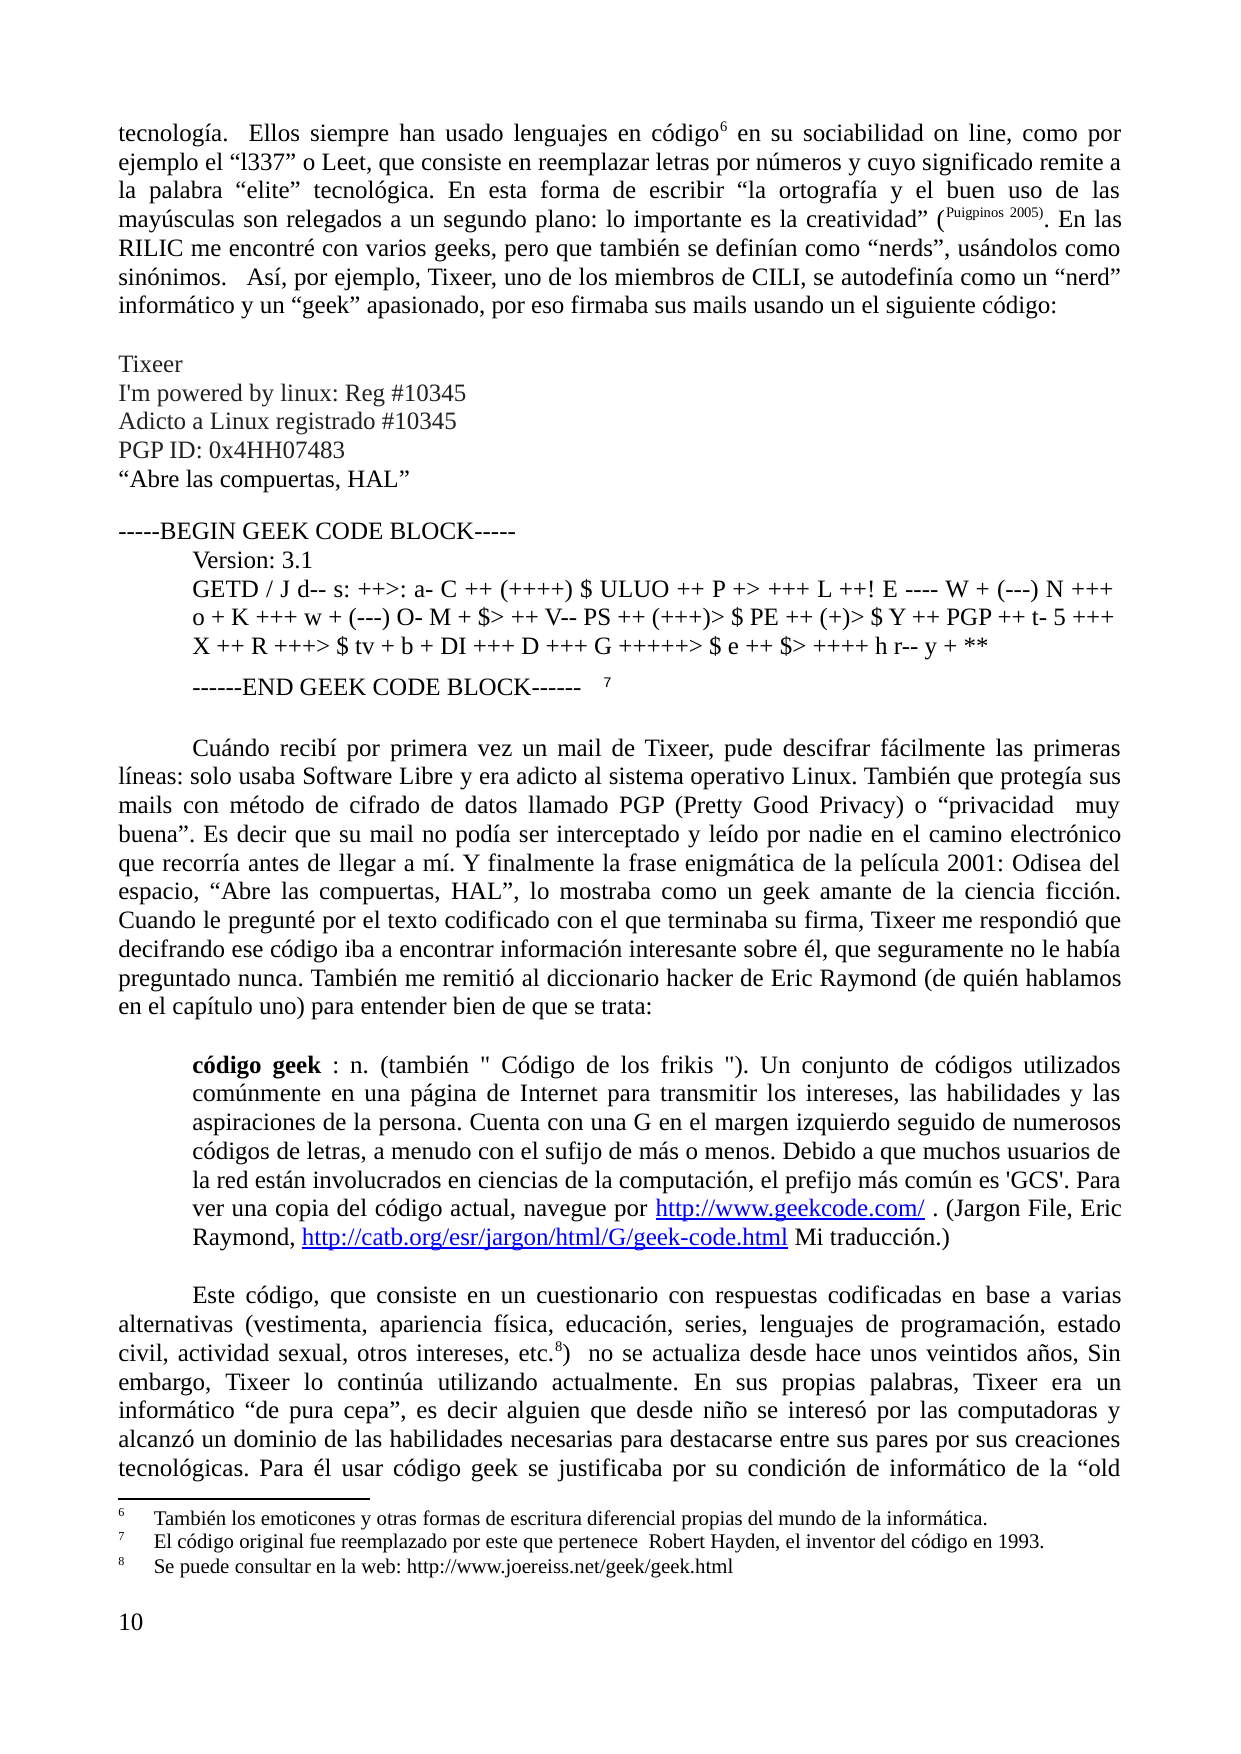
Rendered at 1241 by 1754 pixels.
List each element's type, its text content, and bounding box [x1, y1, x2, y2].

subtitle código geek : n. (también " Código de los frikis "). Un conjunto de códigos utilizados comúnmente en una página de Internet para transmitir los intereses, las habilidades y las aspiraciones de la persona. Cuenta con una G en el margen izquierdo seguido de numerosos códigos de letras, a menudo con el sufijo de más o menos. Debido a que muchos usuarios de la red están involucrados en ciencias de la computación, el prefijo más común es 'GCS'. Para ver una copia del código actual, navegue por http://www.geekcode.com/ . (Jargon File, Eric Raymond, http://catb.org/esr/jargon/html/G/geek-code.html Mi traducción.) [192, 1050, 1122, 1251]
text El código original fue reemplazado por este que pertenece Robert Hayden, el inventor del código en 1993. [118, 1529, 1122, 1553]
text tecnología. Ellos siempre han usado lenguajes en código en su sociabilidad on line, como por ejemplo el “l337” o Leet, que consiste en reemplazar letras por números y cuyo significado remite a la palabra “elite” tecnológica. En esta forma de escribir “la ortografía y el buen uso de las mayúsculas son relegados a un segundo plano: lo importante es la creatividad” (Puigpinos 2005). En las RILIC me encontré con varios geeks, pero que también se definían como “nerds”, usándolos como sinónimos. Así, por ejemplo, Tixeer, uno de los miembros de CILI, se autodefinía como un “nerd” informático y un “geek” apasionado, por eso firmaba sus mails usando un el siguiente código: [118, 118, 1122, 319]
text Cuándo recibí por primera vez un mail de Tixeer, pude descifrar fácilmente las primeras líneas: solo usaba Software Libre y era adicto al sistema operativo Linux. También que protegía sus mails con método de cifrado de datos llamado PGP (Pretty Good Privacy) o “privacidad muy buena”. Es decir que su mail no podía ser interceptado y leído por nadie en el camino electrónico que recorría antes de llegar a mí. Y finalmente la frase enigmática de la película 2001: Odisea del espacio, “Abre las compuertas, HAL”, lo mostraba como un geek amante de la ciencia ficción. Cuando le pregunté por el texto codificado con el que terminaba su firma, Tixeer me respondió que decifrando ese código iba a encontrar información interesante sobre él, que seguramente no le había preguntado nunca. También me remitió al diccionario hacker de Eric Raymond (de quién hablamos en el capítulo uno) para entender bien de que se trata: [118, 733, 1122, 1020]
text También los emoticones y otras formas de escritura diferencial propias del mundo de la informática. [118, 1505, 1122, 1529]
text “Abre las compuertas, HAL” [118, 464, 1122, 493]
text Version: 3.1 [192, 545, 1122, 574]
text Tixeer [118, 349, 1122, 378]
text Este código, que consiste en un cuestionario con respuestas codificadas en base a varias alternativas (vestimenta, apariencia física, educación, series, lenguajes de programación, estado civil, actividad sexual, otros intereses, etc.) no se actualiza desde hace unos veintidos años, Sin embargo, Tixeer lo continúa utilizando actualmente. En sus propias palabras, Tixeer era un informático “de pura cepa”, es decir alguien que desde niño se interesó por las computadoras y alcanzó un dominio de las habilidades necesarias para destacarse entre sus pares por sus creaciones tecnológicas. Para él usar código geek se justificaba por su condición de informático de la “old [118, 1280, 1122, 1482]
text -----BEGIN GEEK CODE BLOCK----- [118, 516, 1122, 545]
text ------END GEEK CODE BLOCK------ [192, 672, 1122, 703]
text Se puede consultar en la web: http://www.joereiss.net/geek/geek.html [118, 1553, 1122, 1578]
text I'm powered by linux: Reg #10345 Adicto a Linux registrado #10345 PGP ID: 0x4HH07483 [118, 378, 1122, 464]
text GETD / J d-- s: ++>: a- C ++ (++++) $ ULUO ++ P +> +++ L ++! E ---- W + (---) N +++ o + K +++ w + (---) O- M + $> ++ V-- PS ++ (+++)> $ PE ++ (+)> $ Y ++ PGP ++ t- 5 +++ X ++ R +++> $ tv + b + DI +++ D +++ G +++++> $ e ++ $> ++++ h r-- y + ** [192, 574, 1122, 660]
